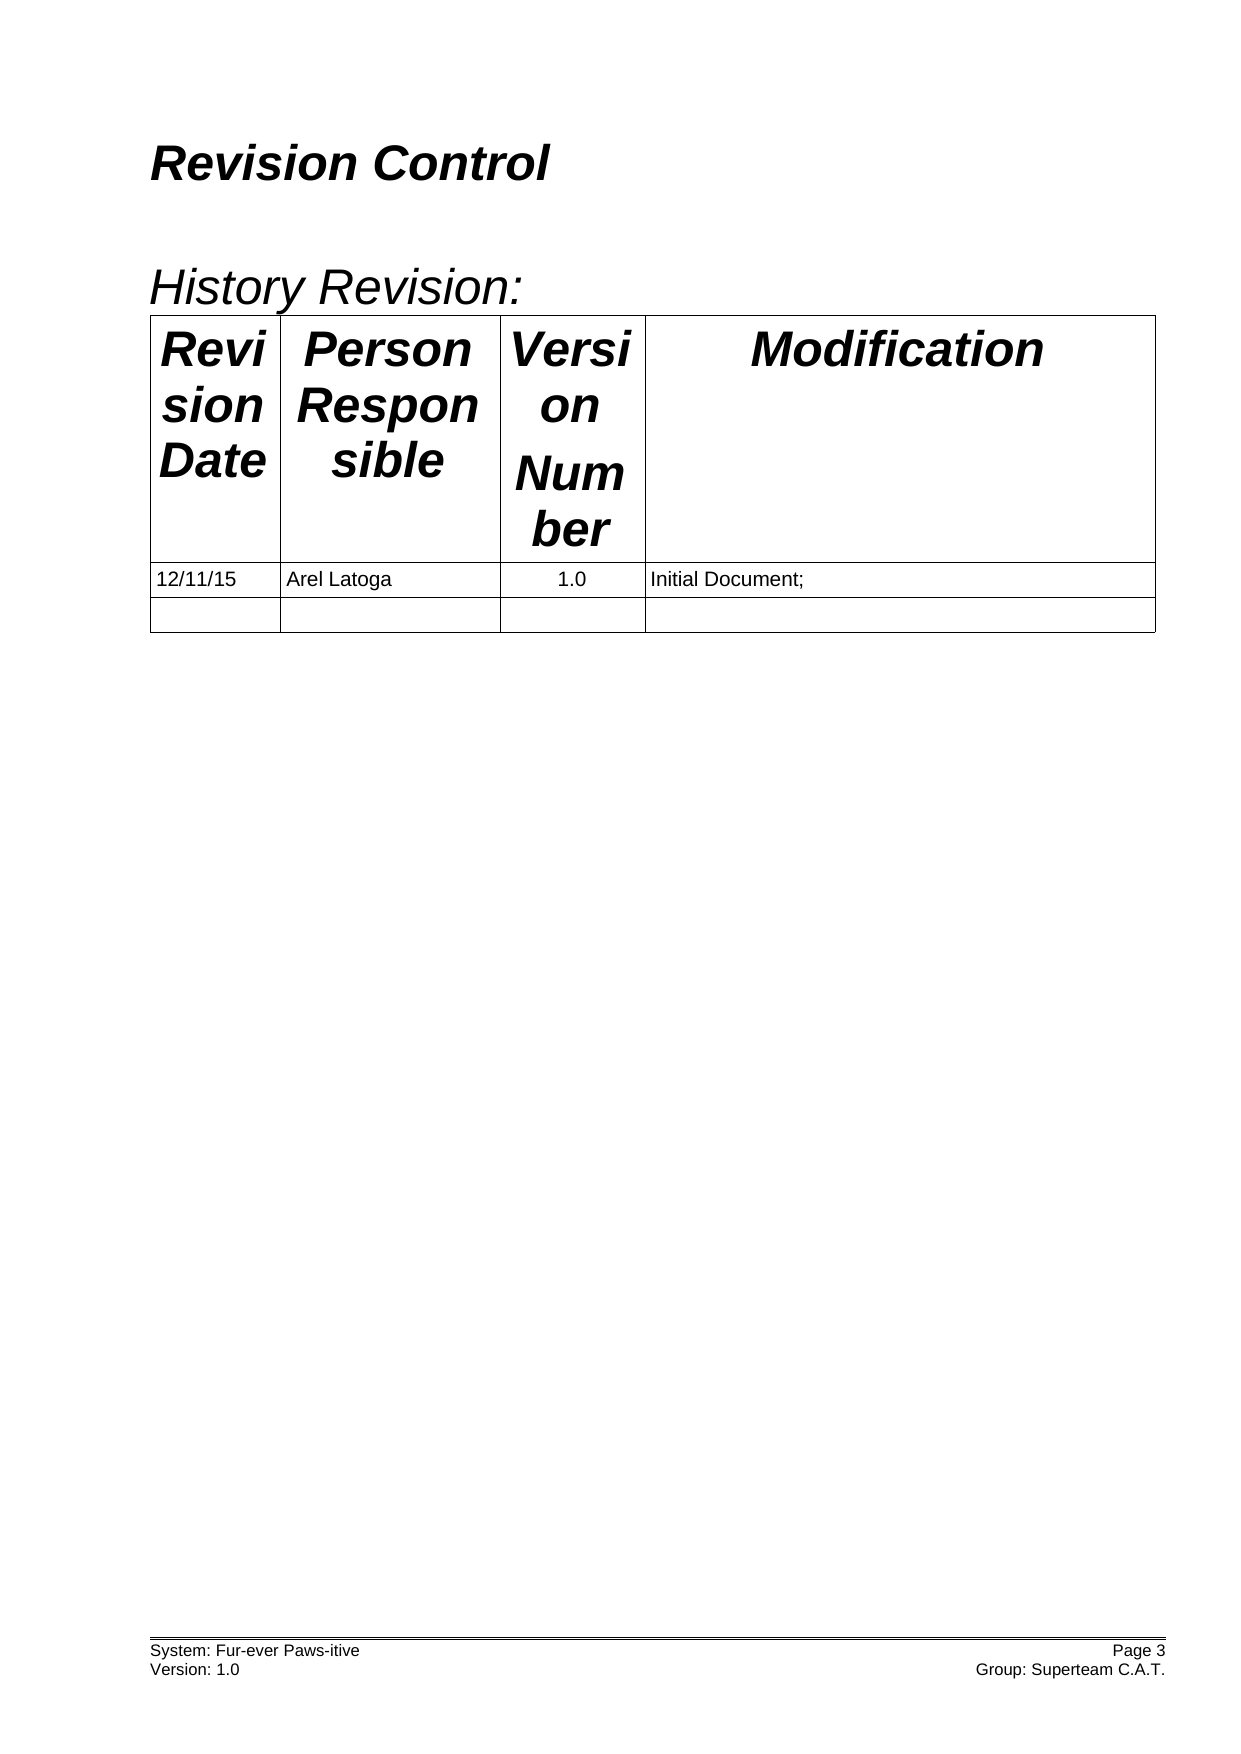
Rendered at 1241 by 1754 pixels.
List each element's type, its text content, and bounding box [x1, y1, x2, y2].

table_cell [151, 598, 280, 632]
table_cell [501, 598, 645, 632]
table_cell 1.0 [501, 563, 645, 597]
table_header Person Responsible [281, 316, 500, 562]
table_header Modification [646, 316, 1155, 562]
table_cell [646, 598, 1155, 632]
table_cell Initial Document; [646, 563, 1155, 597]
text History Revision: [148, 259, 1166, 315]
table_cell [281, 598, 500, 632]
table_header Revision Date [151, 316, 280, 562]
table_cell Arel Latoga [281, 563, 500, 597]
subtitle Revision Control [150, 136, 1166, 191]
table_cell 12/11/15 [151, 563, 280, 597]
table_header Version Number [501, 316, 645, 562]
